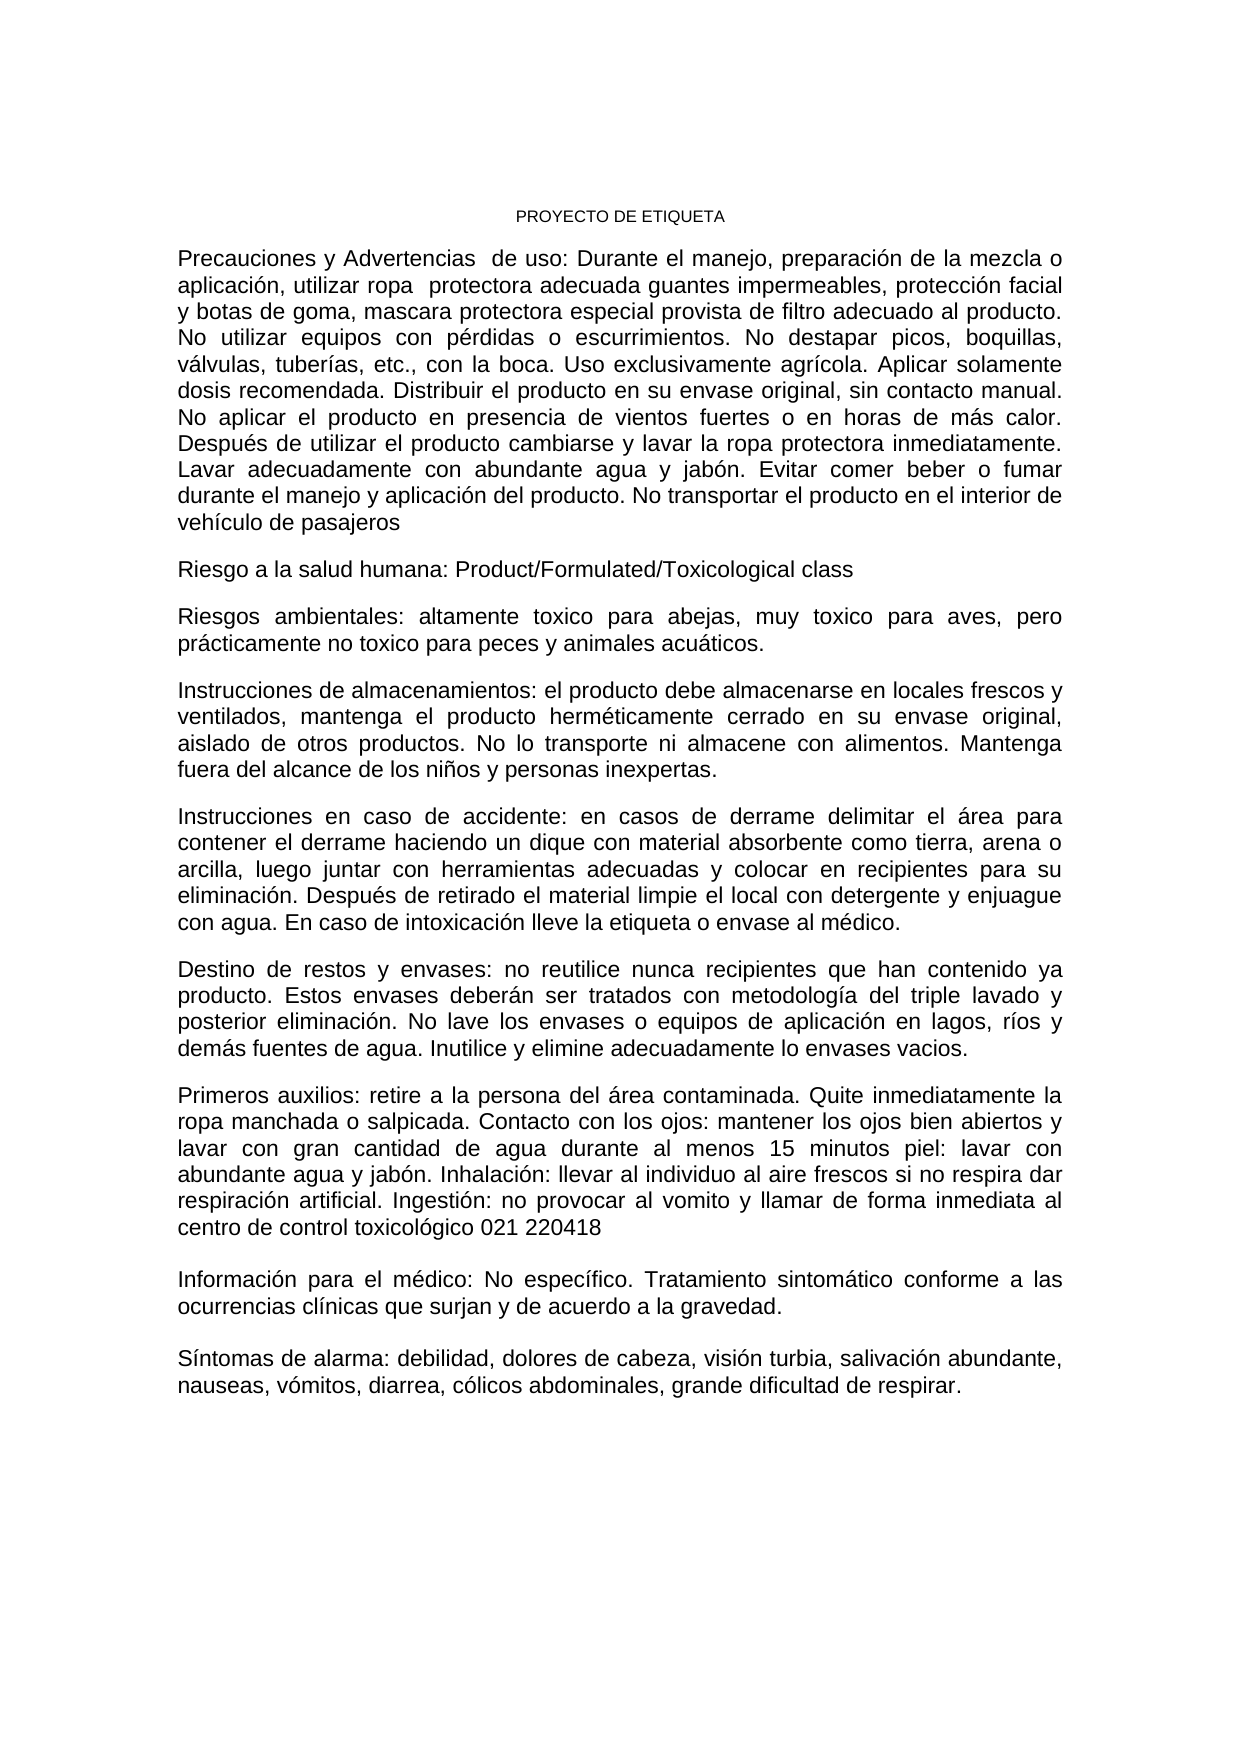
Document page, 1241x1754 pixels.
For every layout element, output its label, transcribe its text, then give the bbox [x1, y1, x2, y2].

text Instrucciones en caso de accidente: en casos de derrame delimitar el área para contener el derrame haciendo un dique con material absorbente como tierra, arena o arcilla, luego juntar con herramientas adecuadas y colocar en recipientes para su eliminación. Después de retirado el material limpie el local con detergente y enjuague con agua. En caso de intoxicación lleve la etiqueta o envase al médico. [177, 803, 1063, 935]
text Información para el médico: No específico. Tratamiento sintomático conforme a las ocurrencias clínicas que surjan y de acuerdo a la gravedad. [177, 1266, 1063, 1319]
text Primeros auxilios: retire a la persona del área contaminada. Quite inmediatamente la ropa manchada o salpicada. Contacto con los ojos: mantener los ojos bien abiertos y lavar con gran cantidad de agua durante al menos 15 minutos piel: lavar con abundante agua y jabón. Inhalación: llevar al individuo al aire frescos si no respira dar respiración artificial. Ingestión: no provocar al vomito y llamar de forma inmediata al centro de control toxicológico 021 220418 [177, 1082, 1063, 1240]
text Instrucciones de almacenamientos: el producto debe almacenarse en locales frescos y ventilados, mantenga el producto herméticamente cerrado en su envase original, aislado de otros productos. No lo transporte ni almacene con alimentos. Mantenga fuera del alcance de los niños y personas inexpertas. [177, 677, 1063, 782]
text Síntomas de alarma: debilidad, dolores de cabeza, visión turbia, salivación abundante, nauseas, vómitos, diarrea, cólicos abdominales, grande dificultad de respirar. [177, 1345, 1063, 1398]
text Destino de restos y envases: no reutilice nunca recipientes que han contenido ya producto. Estos envases deberán ser tratados con metodología del triple lavado y posterior eliminación. No lave los envases o equipos de aplicación en lagos, ríos y demás fuentes de agua. Inutilice y elimine adecuadamente lo envases vacios. [177, 956, 1063, 1061]
text Precauciones y Advertencias de uso: Durante el manejo, preparación de la mezcla o aplicación, utilizar ropa protectora adecuada guantes impermeables, protección facial y botas de goma, mascara protectora especial provista de filtro adecuado al producto. No utilizar equipos con pérdidas o escurrimientos. No destapar picos, boquillas, válvulas, tuberías, etc., con la boca. Uso exclusivamente agrícola. Aplicar solamente dosis recomendada. Distribuir el producto en su envase original, sin contacto manual. No aplicar el producto en presencia de vientos fuertes o en horas de más calor. Después de utilizar el producto cambiarse y lavar la ropa protectora inmediatamente. Lavar adecuadamente con abundante agua y jabón. Evitar comer beber o fumar durante el manejo y aplicación del producto. No transportar el producto en el interior de vehículo de pasajeros [177, 245, 1063, 535]
text Riesgos ambientales: altamente toxico para abejas, muy toxico para aves, pero prácticamente no toxico para peces y animales acuáticos. [177, 603, 1063, 656]
text Riesgo a la salud humana: Product/Formulated/Toxicological class [177, 556, 1063, 582]
